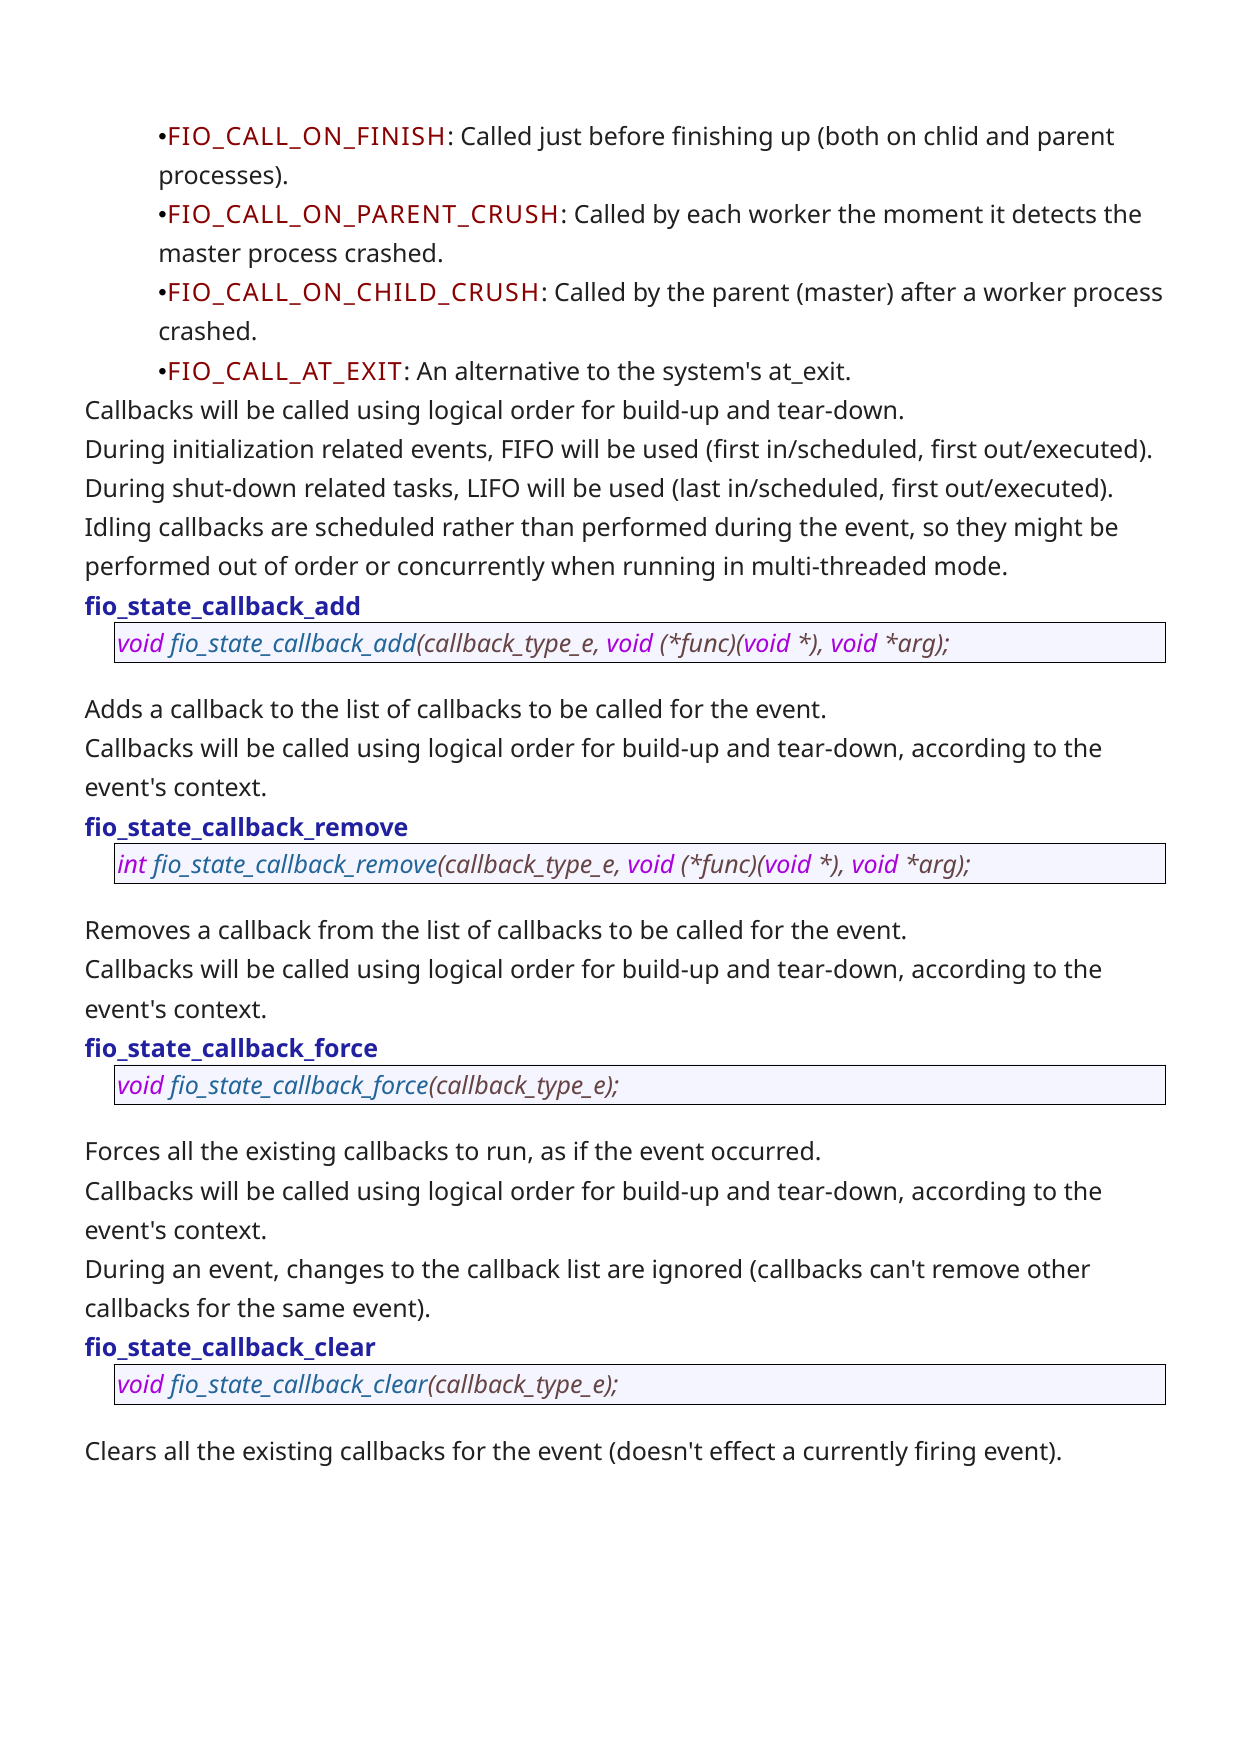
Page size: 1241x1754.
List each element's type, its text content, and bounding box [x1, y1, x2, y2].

list FIO_CALL_ON_PARENT_CRUSH: Called by each worker the moment it detects the master process crashed. [84, 196, 1166, 270]
text During an event, changes to the callback list are ignored (callbacks can't remove other callbacks for the same event). [84, 1252, 1166, 1325]
text Idling callbacks are scheduled rather than performed during the event, so they might be performed out of order or concurrently when running in multi-threaded mode. [84, 510, 1166, 583]
text Adds a callback to the list of callbacks to be called for the event. [84, 692, 1166, 726]
subtitle fio_state_callback_force [84, 1030, 1166, 1064]
text During shut-down related tasks, LIFO will be used (last in/scheduled, first out/executed). [84, 471, 1166, 505]
text Forces all the existing callbacks to run, as if the event occurred. [84, 1134, 1166, 1168]
text During initialization related events, FIFO will be used (first in/scheduled, first out/executed). [84, 431, 1166, 466]
list FIO_CALL_ON_CHILD_CRUSH: Called by the parent (master) after a worker process crashed. [84, 275, 1166, 348]
text Callbacks will be called using logical order for build-up and tear-down. [84, 392, 1166, 426]
text Clears all the existing callbacks for the event (doesn't effect a currently firing event). [84, 1433, 1166, 1468]
subtitle fio_state_callback_clear [84, 1330, 1166, 1364]
text void fio_state_callback_force(callback_type_e); [115, 1066, 1165, 1104]
text Callbacks will be called using logical order for build-up and tear-down, according to the event's context. [84, 731, 1166, 804]
list FIO_CALL_AT_EXIT: An alternative to the system's at_exit. [84, 353, 1166, 387]
text Removes a callback from the list of callbacks to be called for the event. [84, 913, 1166, 947]
text Callbacks will be called using logical order for build-up and tear-down, according to the event's context. [84, 1173, 1166, 1246]
list FIO_CALL_ON_FINISH: Called just before finishing up (both on chlid and parent processes). [84, 118, 1166, 191]
subtitle fio_state_callback_remove [84, 809, 1166, 843]
text void fio_state_callback_add(callback_type_e, void (*func)(void *), void *arg); [115, 623, 1165, 662]
text Callbacks will be called using logical order for build-up and tear-down, according to the event's context. [84, 952, 1166, 1025]
text int fio_state_callback_remove(callback_type_e, void (*func)(void *), void *arg); [115, 844, 1165, 883]
text void fio_state_callback_clear(callback_type_e); [115, 1365, 1165, 1404]
subtitle fio_state_callback_add [84, 588, 1166, 622]
